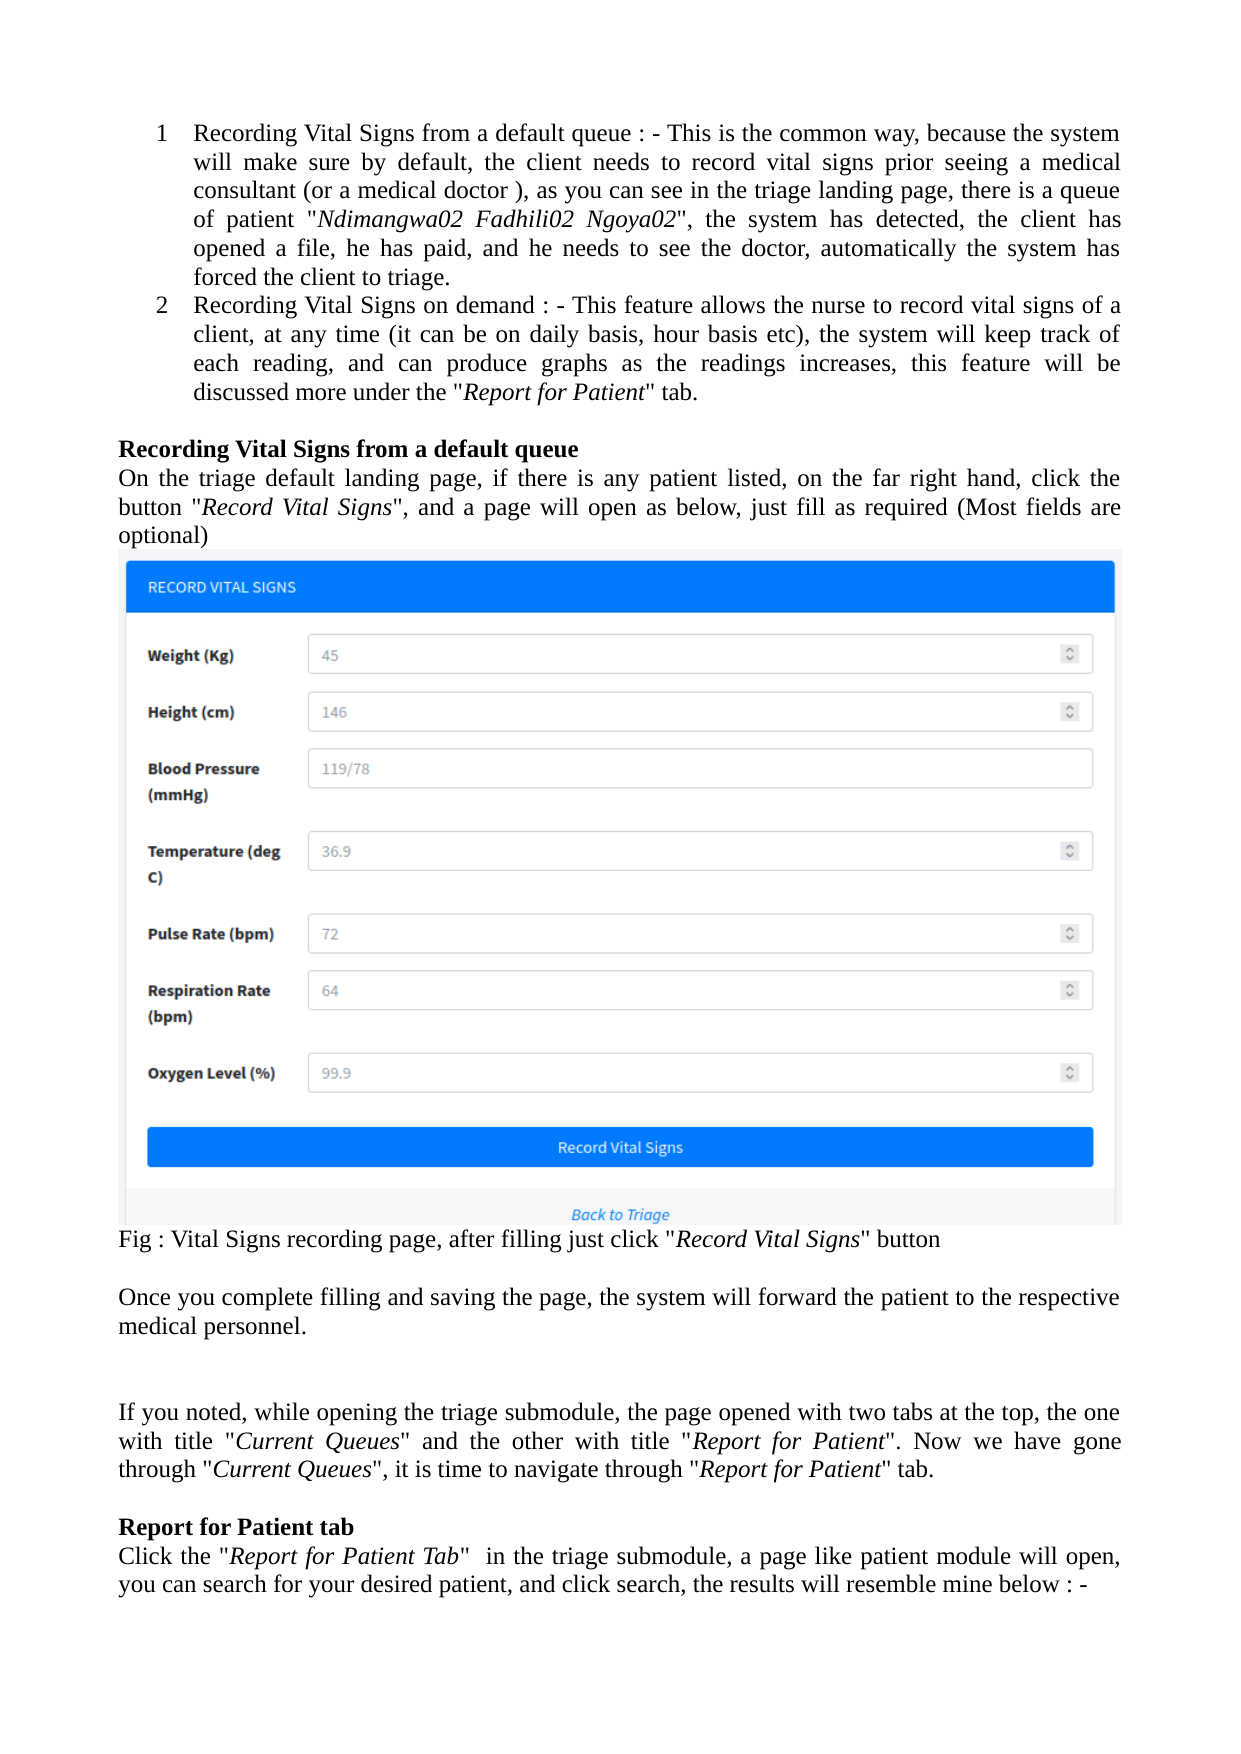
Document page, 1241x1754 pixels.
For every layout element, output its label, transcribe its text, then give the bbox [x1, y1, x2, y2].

text Report for Patient tab [118, 1512, 1122, 1541]
text Once you complete filling and saving the page, the system will forward the patient to the respective medical personnel. [118, 1282, 1122, 1339]
text Recording Vital Signs from a default queue [118, 434, 1122, 463]
text If you noted, while opening the triage submodule, the page opened with two tabs at the top, the one with title "Current Queues" and the other with title "Report for Patient". Now we have gone through "Current Queues", it is time to navigate through "Report for Patient" tab. [118, 1397, 1122, 1483]
list Recording Vital Signs on demand : - This feature allows the nurse to record vital signs of a client, at any time (it can be on daily basis, hour basis etc), the system will keep track of each reading, and can produce graphs as the readings increases, this feature will be discussed more under the "Report for Patient" tab. [156, 291, 1122, 406]
text Click the "Report for Patient Tab" in the triage submodule, a page like patient module will open, you can search for your desired patient, and click search, the results will resemble mine below : - [118, 1541, 1122, 1598]
picture [118, 549, 1123, 1225]
list Recording Vital Signs from a default queue : - This is the common way, because the system will make sure by default, the client needs to record vital signs prior seeing a medical consultant (or a medical doctor ), as you can see in the triage landing page, there is a queue of patient "Ndimangwa02 Fadhili02 Ngoya02", the system has detected, the client has opened a file, he has paid, and he needs to see the doctor, automatically the system has forced the client to triage. [156, 118, 1122, 291]
text Fig : Vital Signs recording page, after filling just click "Record Vital Signs" button [118, 1225, 1122, 1253]
text On the triage default landing page, if there is any patient listed, on the far right hand, click the button "Record Vital Signs", and a page will open as below, just fill as required (Most fields are optional) [118, 463, 1122, 549]
